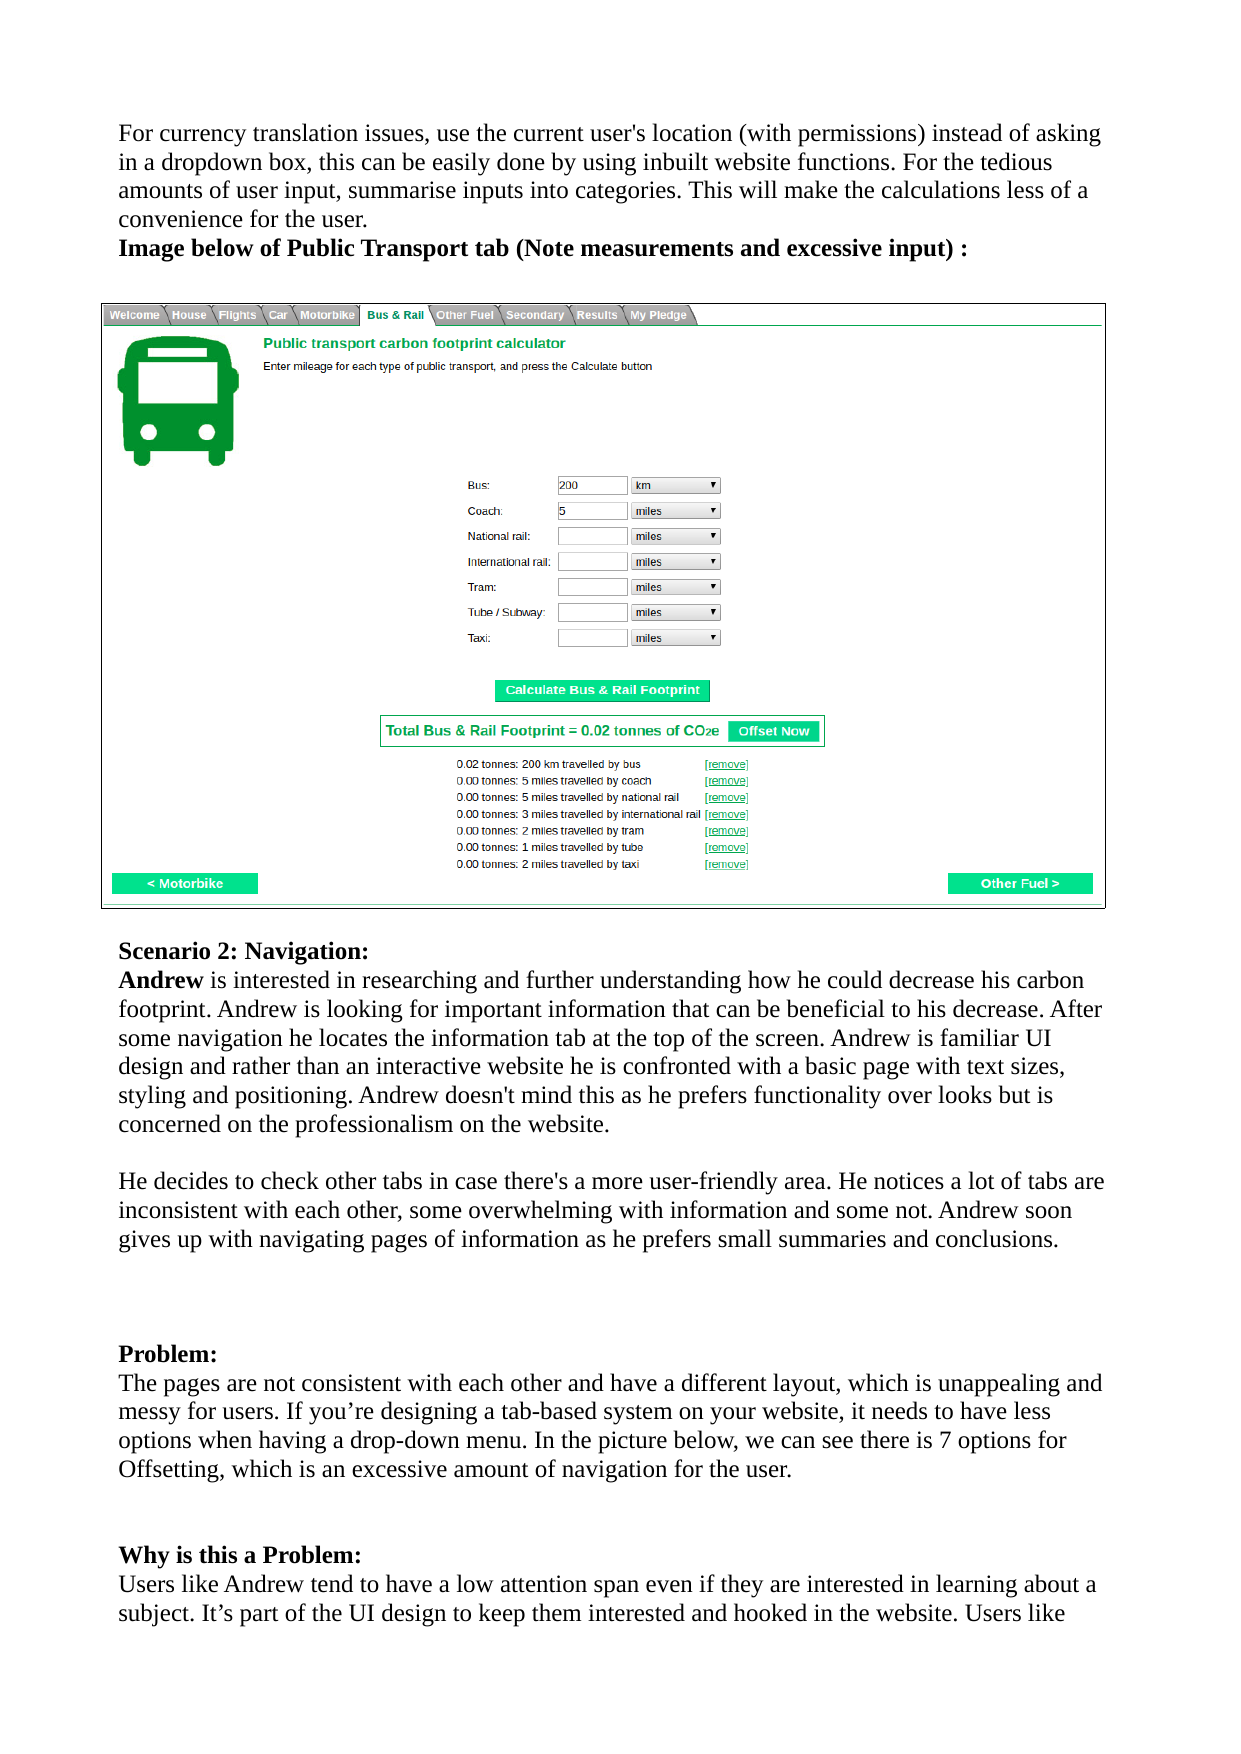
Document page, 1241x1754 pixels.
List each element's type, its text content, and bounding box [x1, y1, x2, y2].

text For currency translation issues, use the current user's location (with permissions) instead of asking in a dropdown box, this can be easily done by using inbuilt website functions. For the tedious amounts of user input, summarise inputs into categories. This will make the calculations less of a convenience for the user. [118, 118, 1122, 233]
text Users like Andrew tend to have a low attention span even if they are interested in learning about a subject. It’s part of the UI design to keep them interested and hooked in the website. Users like [118, 1569, 1122, 1626]
text Scenario 2: Navigation: [118, 936, 1122, 965]
text He decides to check other tabs in case there's a more user-friendly area. He notices a lot of tabs are inconsistent with each other, some overwhelming with information and some not. Andrew soon gives up with navigating pages of information as he prefers small summaries and conclusions. [118, 1166, 1122, 1253]
text [102, 304, 1105, 908]
text Problem: [118, 1339, 1122, 1368]
text The pages are not consistent with each other and have a different layout, which is unappealing and messy for users. If you’re designing a tab-based system on your website, it needs to have less options when having a drop-down menu. In the picture below, we can see there is 7 options for Offsetting, which is an excessive amount of navigation for the user. [118, 1368, 1122, 1483]
picture [103, 305, 1102, 905]
text Image below of Public Transport tab (Note measurements and excessive input) : [118, 233, 1122, 262]
text Why is this a Problem: [118, 1540, 1122, 1569]
text Andrew is interested in researching and further understanding how he could decrease his carbon footprint. Andrew is looking for important information that can be beneficial to his decrease. After some navigation he locates the information tab at the top of the screen. Andrew is familiar UI design and rather than an interactive website he is confronted with a basic page with text sizes, styling and positioning. Andrew doesn't mind this as he prefers functionality over looks but is concerned on the professionalism on the website. [118, 965, 1122, 1138]
